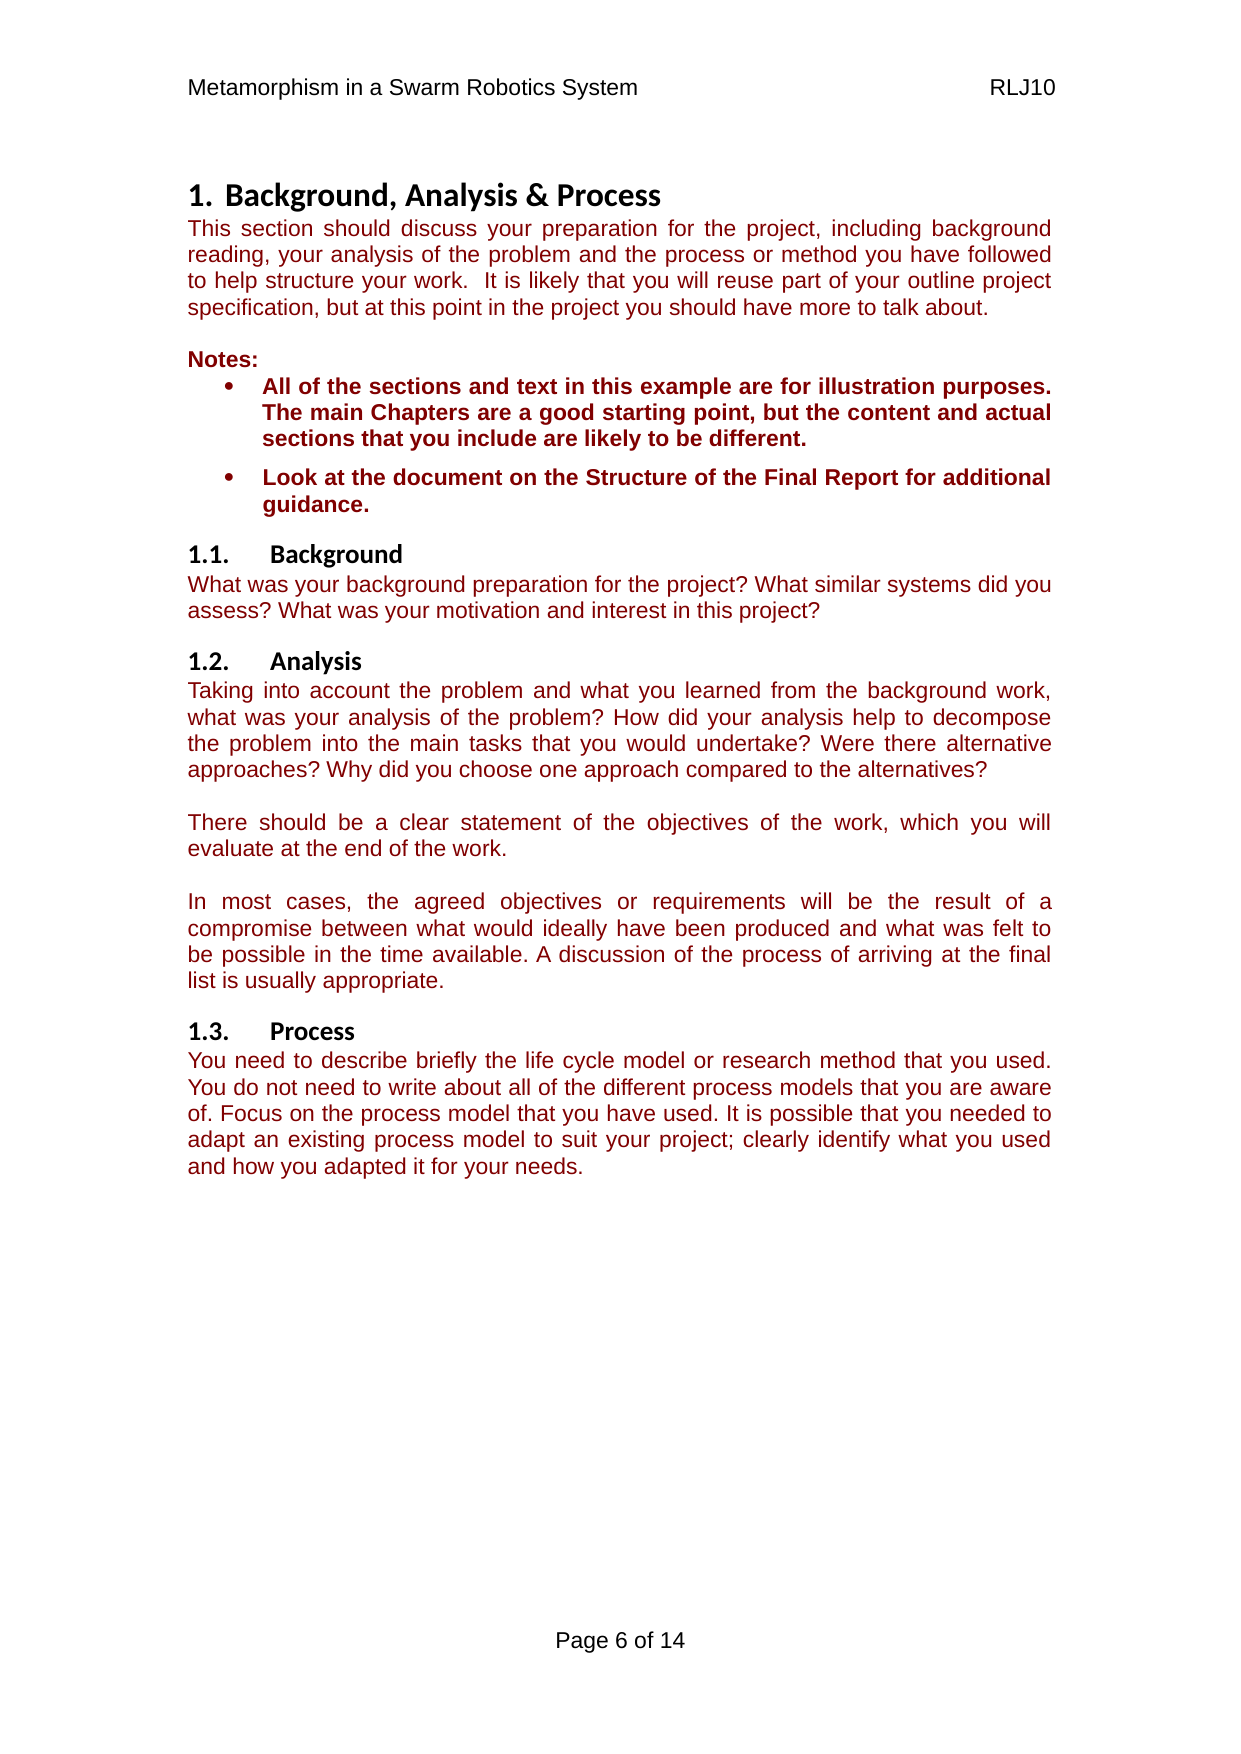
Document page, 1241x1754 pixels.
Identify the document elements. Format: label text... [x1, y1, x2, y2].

text There should be a clear statement of the objectives of the work, which you will evaluate at the end of the work. [187, 809, 1053, 862]
subtitle Background [187, 538, 1053, 571]
text Notes: [187, 346, 1053, 373]
text What was your background preparation for the project? What similar systems did you assess? What was your motivation and interest in this project? [187, 571, 1053, 623]
text In most cases, the agreed objectives or requirements will be the result of a compromise between what would ideally have been produced and what was felt to be possible in the time available. A discussion of the process of arriving at the final list is usually appropriate. [187, 888, 1053, 993]
list All of the sections and text in this example are for illustration purposes. The main Chapters are a good starting point, but the content and actual sections that you include are likely to be different. [225, 373, 1053, 452]
subtitle Analysis [187, 644, 1053, 677]
text Taking into account the problem and what you learned from the background work, what was your analysis of the problem? How did your analysis help to decompose the problem into the main tasks that you would undertake? Were there alternative approaches? Why did you choose one approach compared to the alternatives? [187, 677, 1053, 783]
subtitle Process [187, 1014, 1053, 1047]
list Look at the document on the Structure of the Final Report for additional guidance. [225, 464, 1053, 517]
text This section should discuss your preparation for the project, including background reading, your analysis of the problem and the process or method you have followed to help structure your work. It is likely that you will reuse part of your outline project specification, but at this point in the project you should have more to talk about. [187, 214, 1053, 320]
text You need to describe briefly the life cycle model or research method that you used. You do not need to write about all of the different process models that you are aware of. Focus on the process model that you have used. It is possible that you needed to adapt an existing process model to suit your project; clearly identify what you used and how you adapted it for your needs. [187, 1047, 1053, 1179]
subtitle Background, Analysis & Process [187, 174, 1053, 214]
